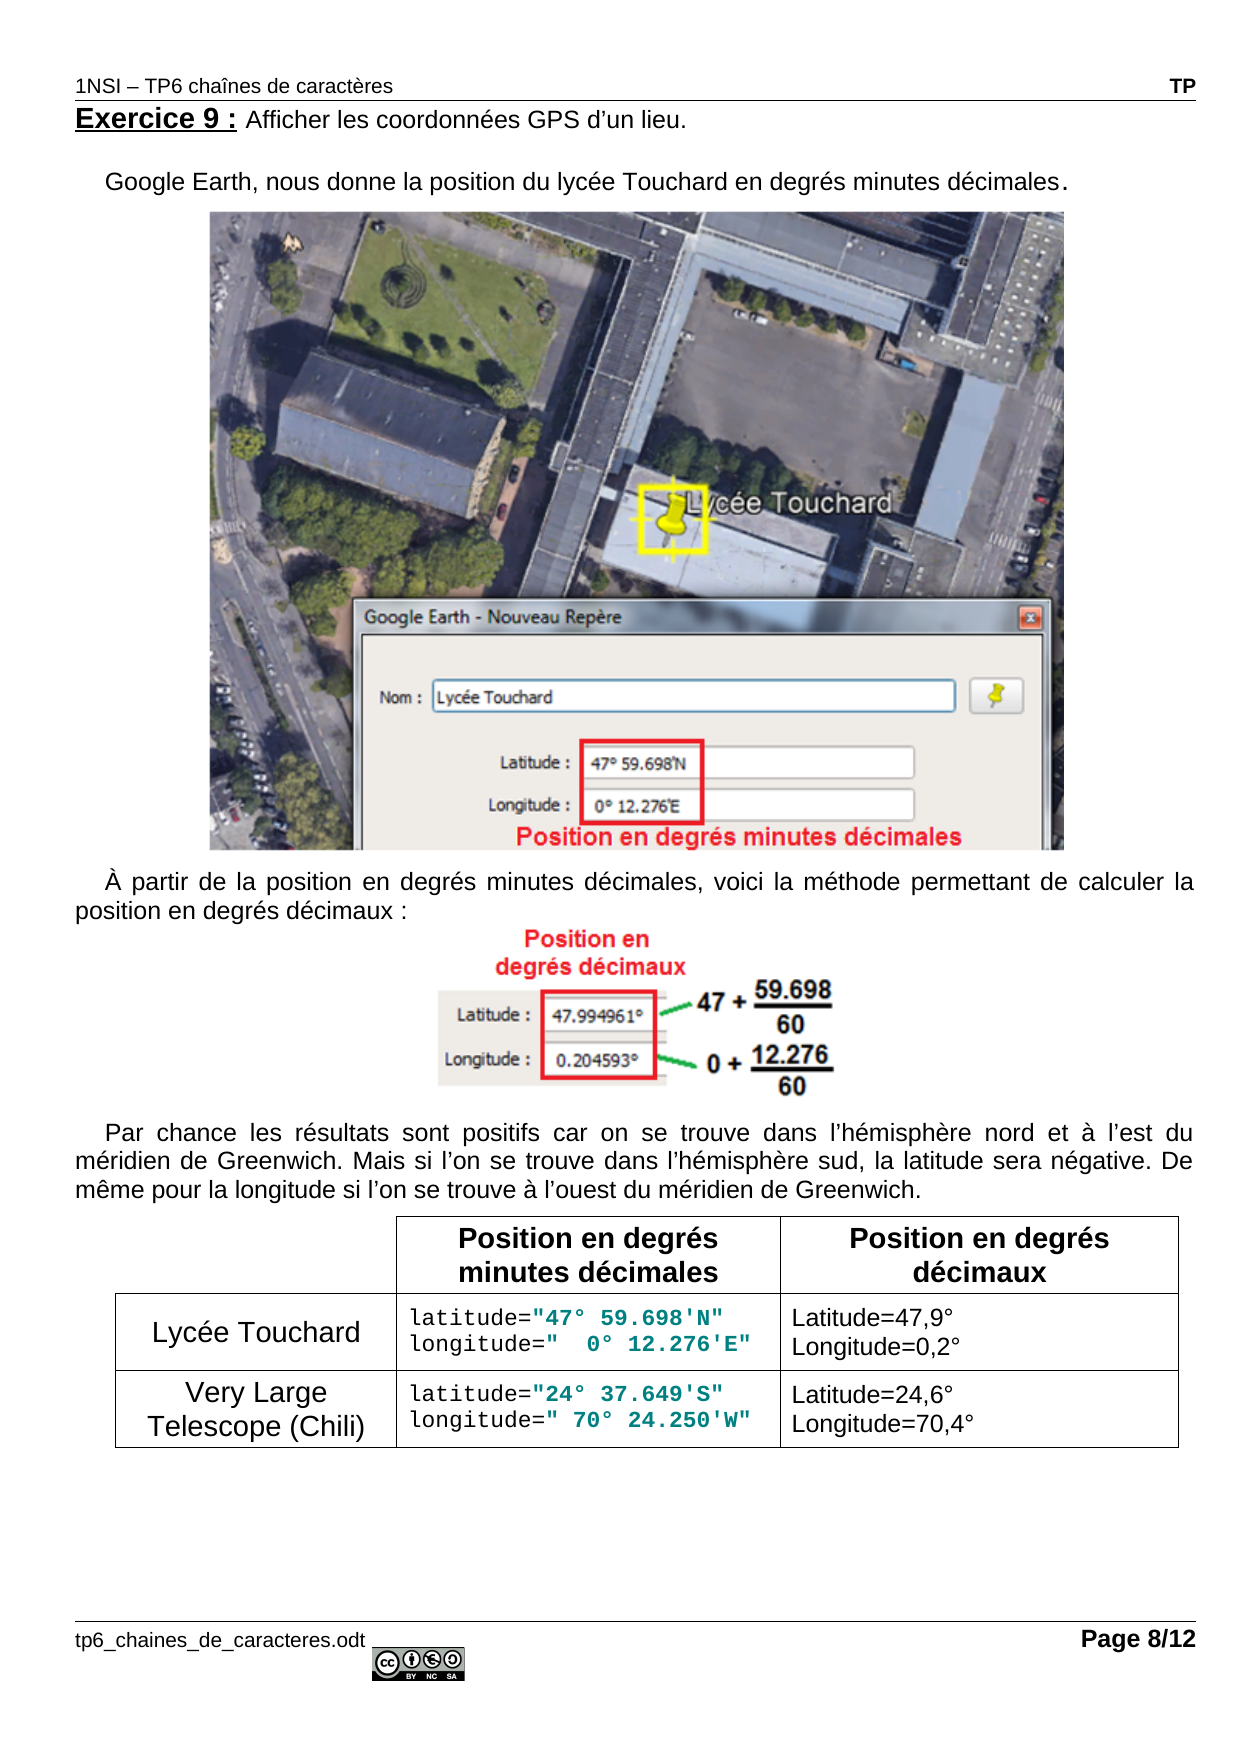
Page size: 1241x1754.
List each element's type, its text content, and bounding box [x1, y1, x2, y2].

text Par chance les résultats sont positifs car on se trouve dans l’hémisphère nord et à l’est du méridien de Greenwich. Mais si l’on se trouve dans l’hémisphère sud, la latitude sera négative. De même pour la longitude si l’on se trouve à l’ouest du méridien de Greenwich. [75, 1117, 1196, 1204]
picture [431, 924, 840, 1105]
table_cell Lycée Touchard [116, 1294, 396, 1370]
text Exercice 9 : Afficher les coordonnées GPS d’un lieu. [75, 101, 1196, 134]
text Google Earth, nous donne la position du lycée Touchard en degrés minutes décimales. [75, 163, 1196, 197]
table_cell Latitude=24,6° Longitude=70,4° [781, 1371, 1178, 1447]
table_header Position en degrés décimaux [781, 1217, 1178, 1293]
table_cell Latitude=47,9° Longitude=0,2° [781, 1294, 1178, 1370]
table_cell Very Large Telescope (Chili) [116, 1371, 396, 1447]
table_header [116, 1216, 396, 1293]
table_cell latitude="24° 37.649'S" longitude=" 70° 24.250'W" [397, 1371, 780, 1447]
text À partir de la position en degrés minutes décimales, voici la méthode permettant de calculer la position en degrés décimaux : [75, 867, 1196, 924]
table_cell latitude="47° 59.698'N" longitude=" 0° 12.276'E" [397, 1294, 780, 1370]
picture [372, 1647, 465, 1681]
table_header Position en degrés minutes décimales [397, 1217, 780, 1293]
picture [207, 209, 1064, 855]
